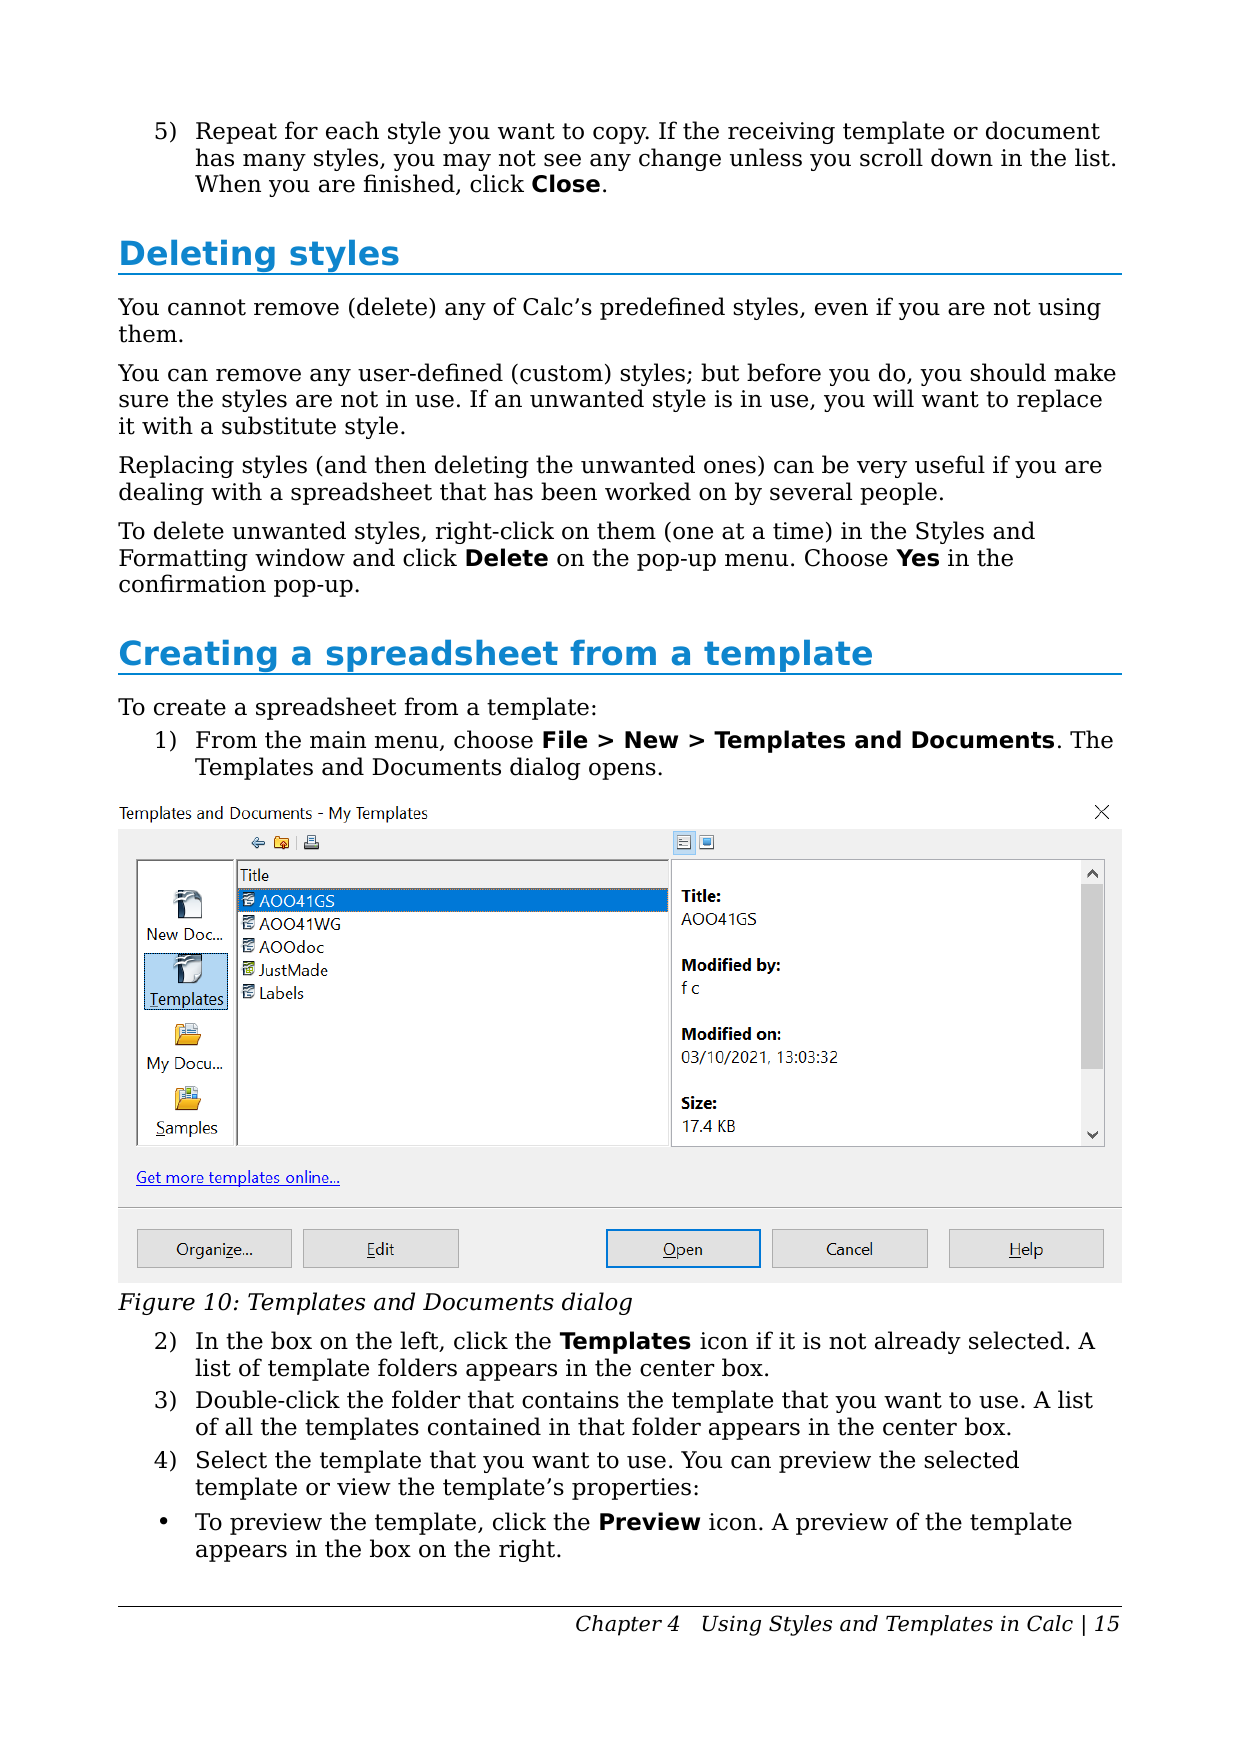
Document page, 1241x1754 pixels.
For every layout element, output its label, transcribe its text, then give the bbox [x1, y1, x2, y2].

text You cannot remove (delete) any of Calc’s predefined styles, even if you are not using them. [118, 294, 1122, 347]
text Figure 10: Templates and Documents dialog [118, 1289, 1122, 1316]
list To create a spreadsheet from a template: [118, 694, 1122, 721]
text Replacing styles (and then deleting the unwanted ones) can be very useful if you are dealing with a spreadsheet that has been worked on by several people. [118, 452, 1122, 506]
list From the main menu, choose File > New > Templates and Documents. The Templates and Documents dialog opens. [177, 727, 1122, 781]
picture [118, 799, 1122, 1283]
text You can remove any user-defined (custom) styles; but before you do, you should make sure the styles are not in use. If an unwanted style is in use, you will want to replace it with a substitute style. [118, 360, 1122, 440]
text To delete unwanted styles, right-click on them (one at a time) in the Styles and Formatting window and click Delete on the pop-up menu. Choose Yes in the confirmation pop-up. [118, 518, 1122, 598]
list Select the template that you want to use. You can preview the selected template or view the template’s properties: [177, 1447, 1122, 1501]
subtitle Deleting styles [118, 234, 1122, 273]
subtitle Creating a spreadsheet from a template [118, 634, 1122, 673]
list Repeat for each style you want to copy. If the receiving template or document has many styles, you may not see any change unless you scroll down in the list. When you are finished, click Close. [177, 118, 1122, 198]
list Double-click the folder that contains the template that you want to use. A list of all the templates contained in that folder appears in the center box. [177, 1388, 1122, 1441]
list To preview the template, click the Preview icon. A preview of the template appears in the box on the right. [156, 1507, 1122, 1563]
list In the box on the left, click the Templates icon if it is not already selected. A list of template folders appears in the center box. [177, 1328, 1122, 1381]
